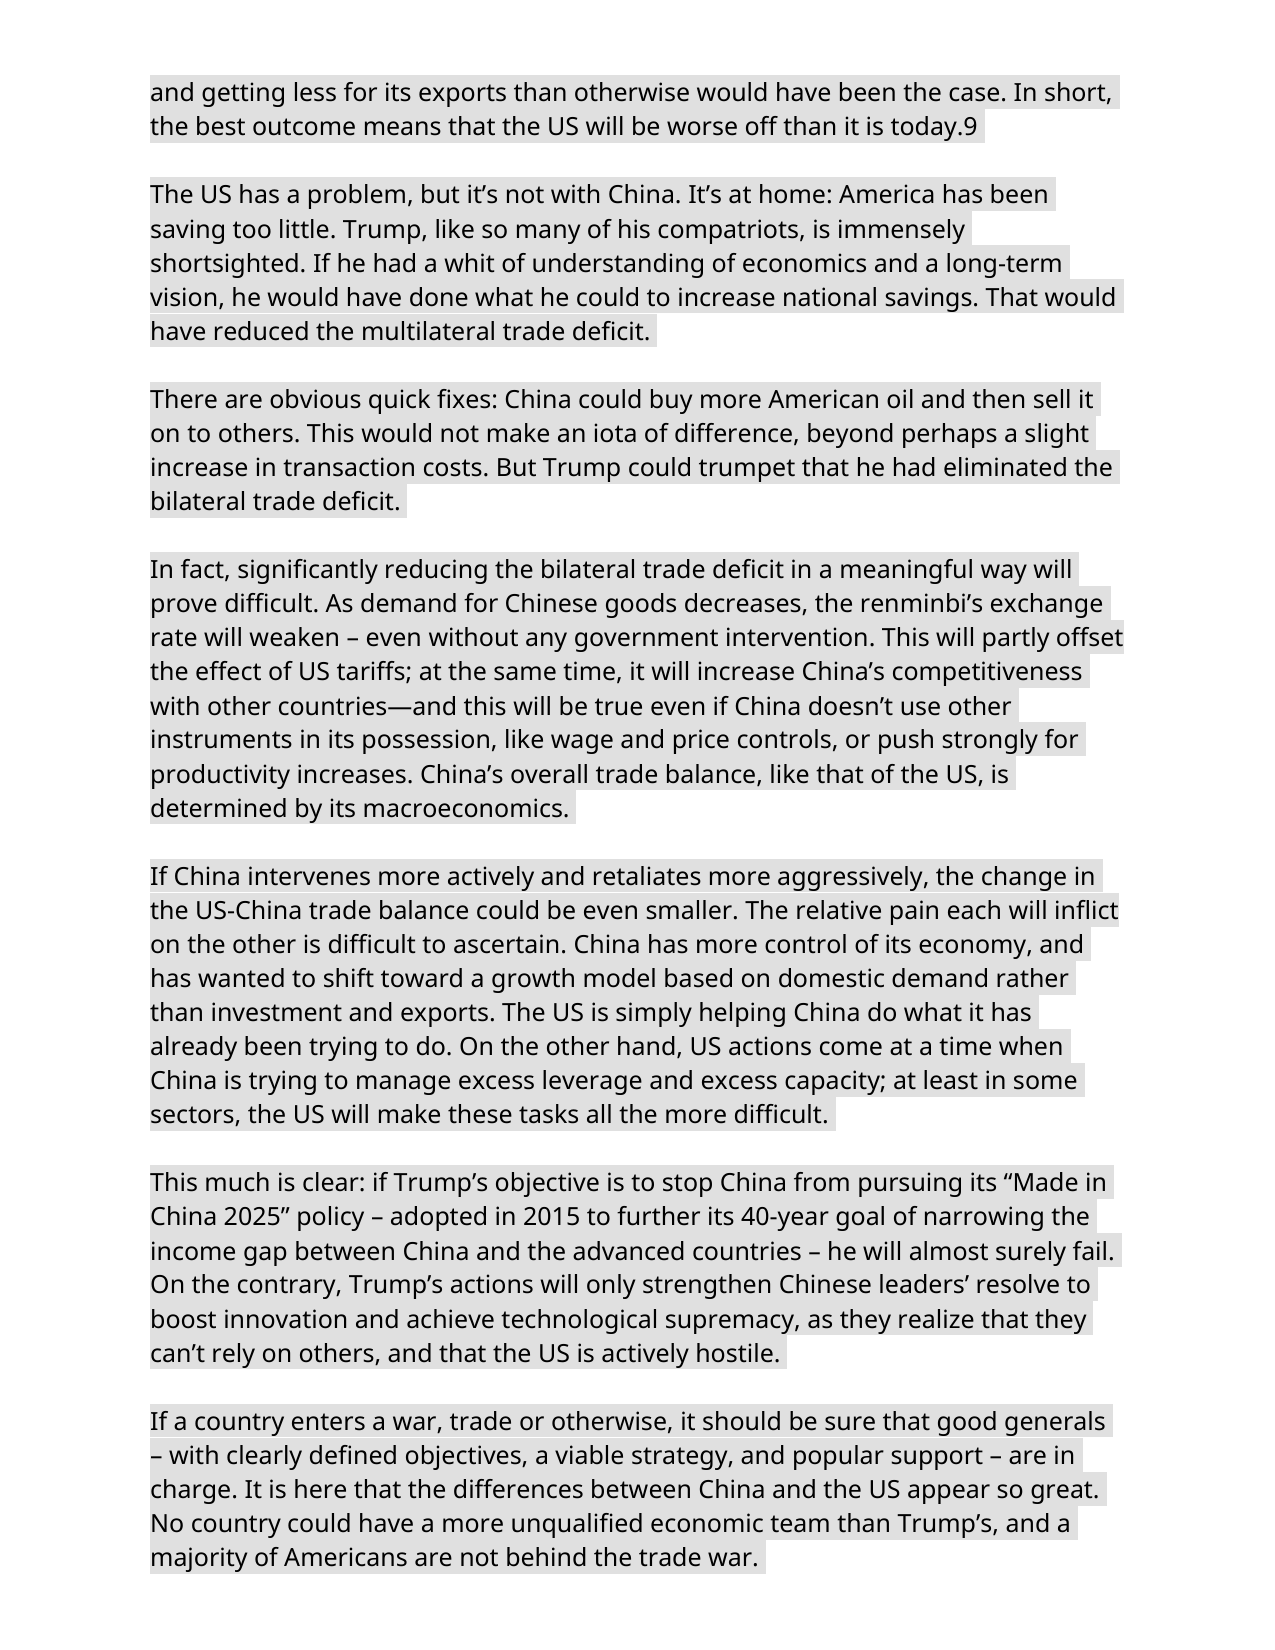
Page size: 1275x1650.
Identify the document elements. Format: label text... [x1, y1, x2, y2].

text and getting less for its exports than otherwise would have been the case. In short, the best outcome means that the US will be worse off than it is today.9 The US has a problem, but it’s not with China. It’s at home: America has been saving too little. Trump, like so many of his compatriots, is immensely shortsighted. If he had a whit of understanding of economics and a long-term vision, he would have done what he could to increase national savings. That would have reduced the multilateral trade deficit. There are obvious quick fixes: China could buy more American oil and then sell it on to others. This would not make an iota of difference, beyond perhaps a slight increase in transaction costs. But Trump could trumpet that he had eliminated the bilateral trade deficit. In fact, significantly reducing the bilateral trade deficit in a meaningful way will prove difficult. As demand for Chinese goods decreases, the renminbi’s exchange rate will weaken – even without any government intervention. This will partly offset the effect of US tariffs; at the same time, it will increase China’s competitiveness with other countries—and this will be true even if China doesn’t use other instruments in its possession, like wage and price controls, or push strongly for productivity increases. China’s overall trade balance, like that of the US, is determined by its macroeconomics. If China intervenes more actively and retaliates more aggressively, the change in the US-China trade balance could be even smaller. The relative pain each will inflict on the other is difficult to ascertain. China has more control of its economy, and has wanted to shift toward a growth model based on domestic demand rather than investment and exports. The US is simply helping China do what it has already been trying to do. On the other hand, US actions come at a time when China is trying to manage excess leverage and excess capacity; at least in some sectors, the US will make these tasks all the more difficult. This much is clear: if Trump’s objective is to stop China from pursuing its “Made in China 2025” policy – adopted in 2015 to further its 40-year goal of narrowing the income gap between China and the advanced countries – he will almost surely fail. On the contrary, Trump’s actions will only strengthen Chinese leaders’ resolve to boost innovation and achieve technological supremacy, as they realize that they can’t rely on others, and that the US is actively hostile. If a country enters a war, trade or otherwise, it should be sure that good generals – with clearly defined objectives, a viable strategy, and popular support – are in charge. It is here that the differences between China and the US appear so great. No country could have a more unqualified economic team than Trump’s, and a majority of Americans are not behind the trade war. [150, 75, 1125, 1574]
